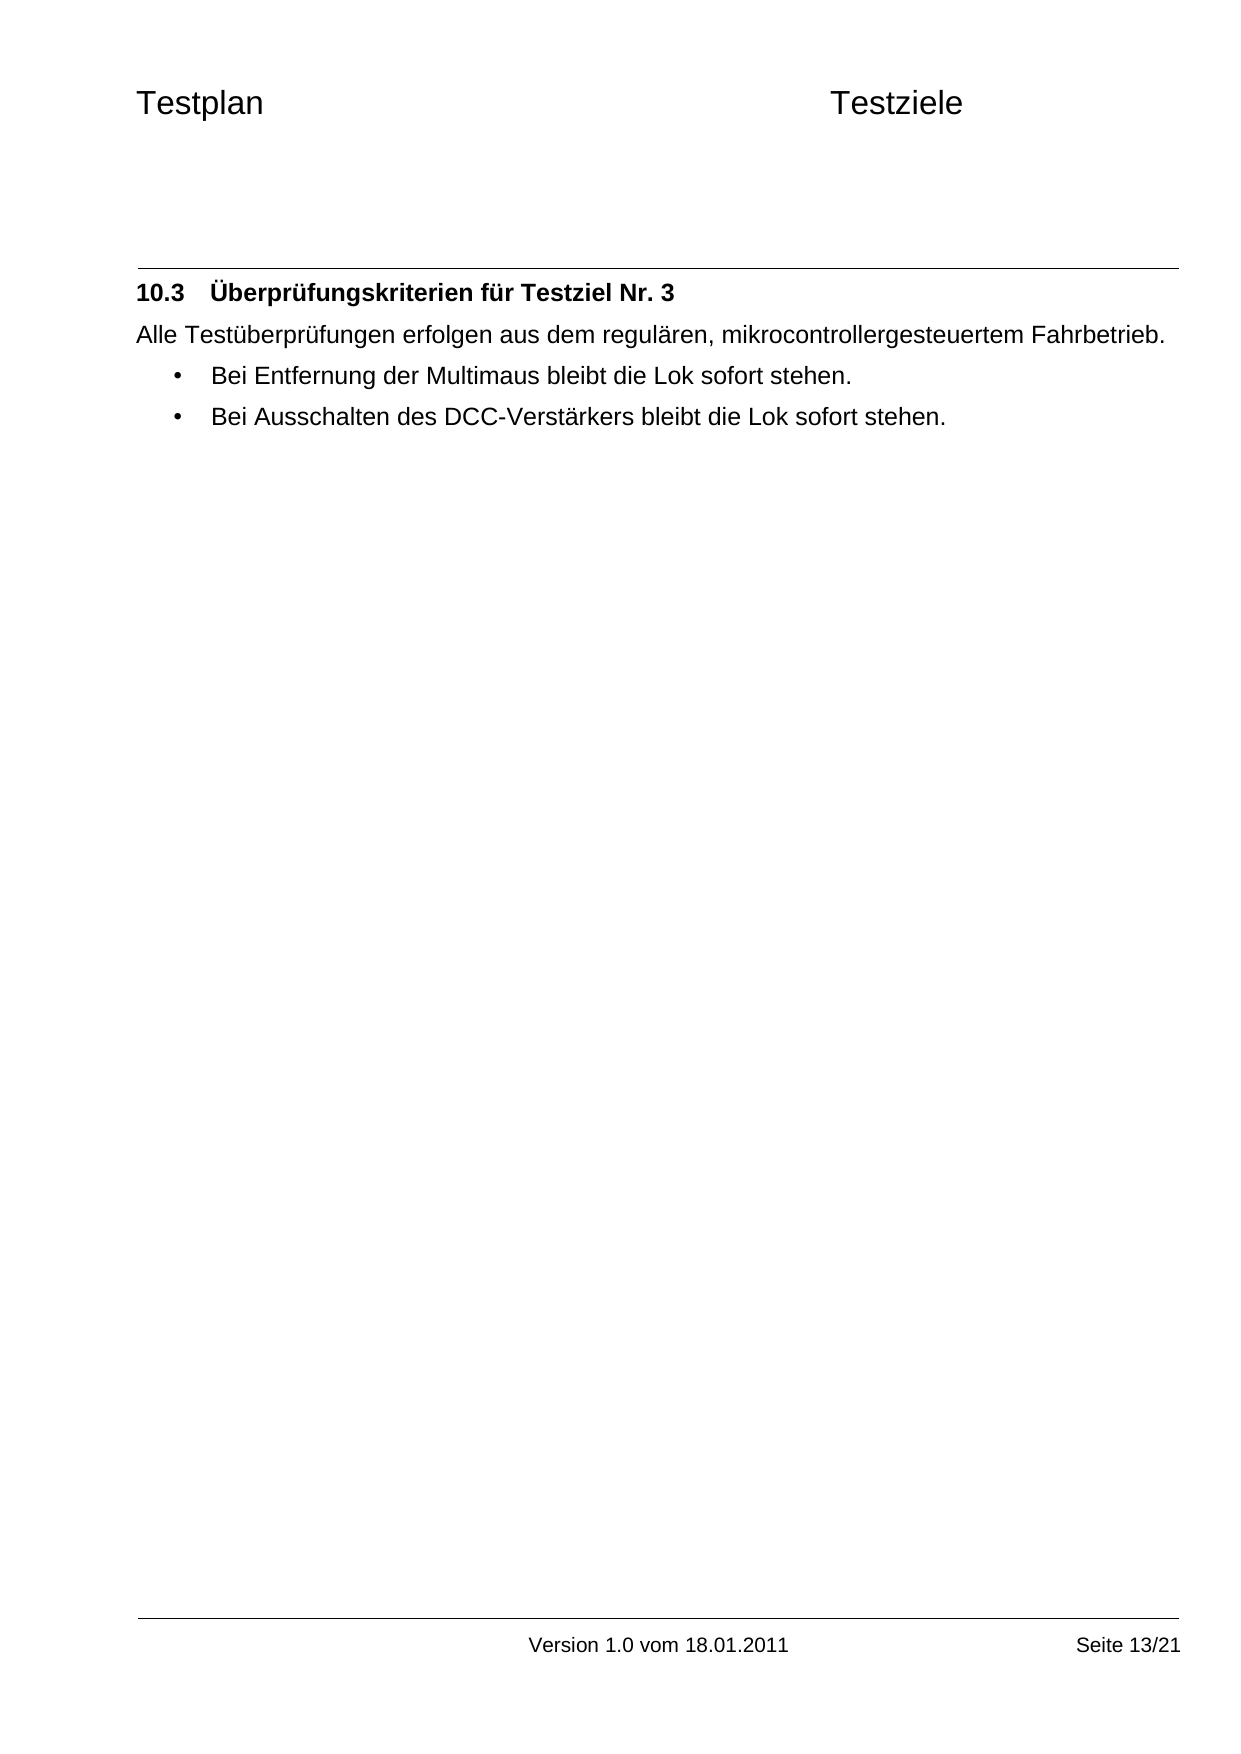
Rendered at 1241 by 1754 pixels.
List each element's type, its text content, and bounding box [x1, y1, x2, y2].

subtitle Überprüfungskriterien für Testziel Nr. 3 [136, 289, 1181, 307]
text Alle Testüberprüfungen erfolgen aus dem regulären, mikrocontrollergesteuertem Fahrbetrieb. [136, 319, 1181, 348]
list Bei Entfernung der Multimaus bleibt die Lok sofort stehen. [173, 361, 1181, 390]
list Bei Ausschalten des DCC-Verstärkers bleibt die Lok sofort stehen. [173, 402, 1181, 431]
